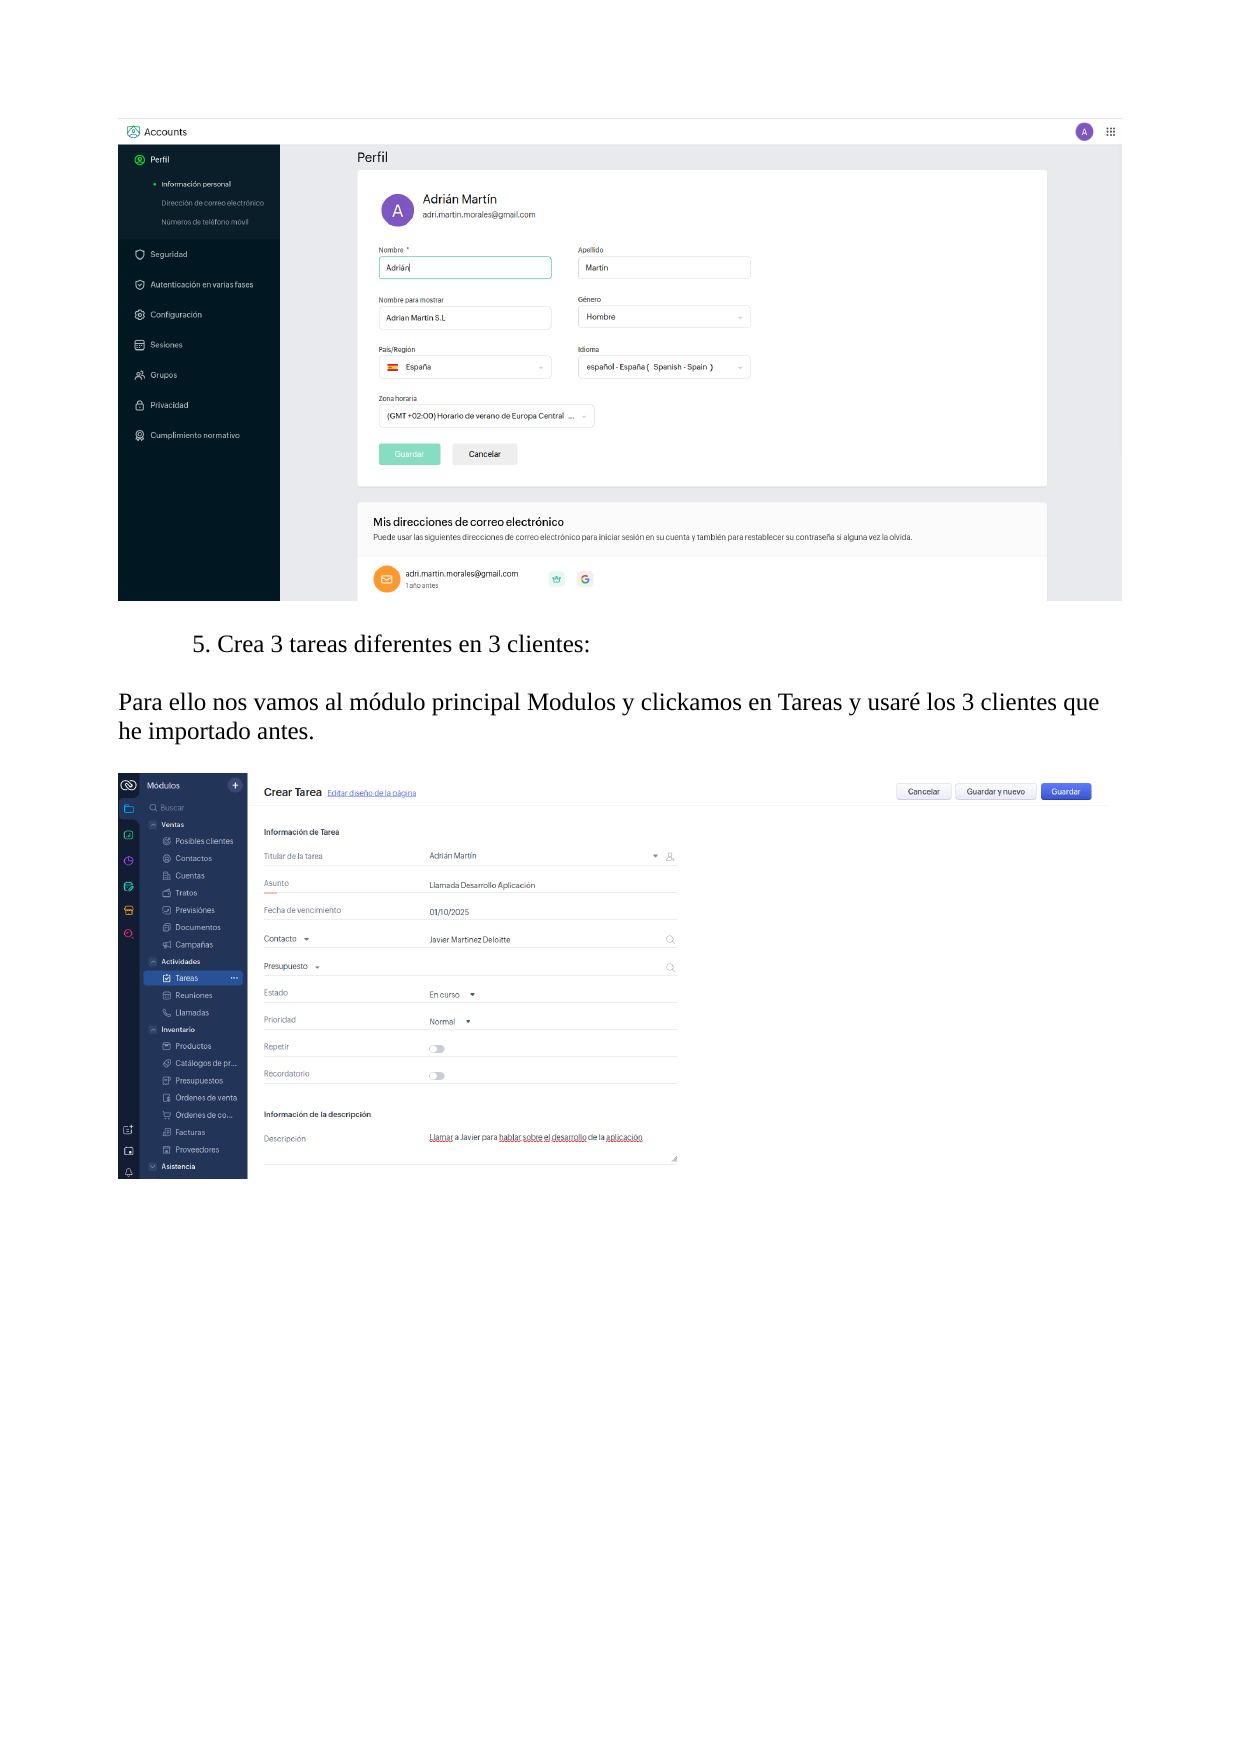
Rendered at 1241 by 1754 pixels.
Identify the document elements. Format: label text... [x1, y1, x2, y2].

text 5. Crea 3 tareas diferentes en 3 clientes: [118, 629, 1122, 658]
picture [118, 118, 1123, 601]
text Para ello nos vamos al módulo principal Modulos y clickamos en Tareas y usaré los 3 clientes que he importado antes. [118, 687, 1122, 744]
picture [118, 773, 1123, 1179]
